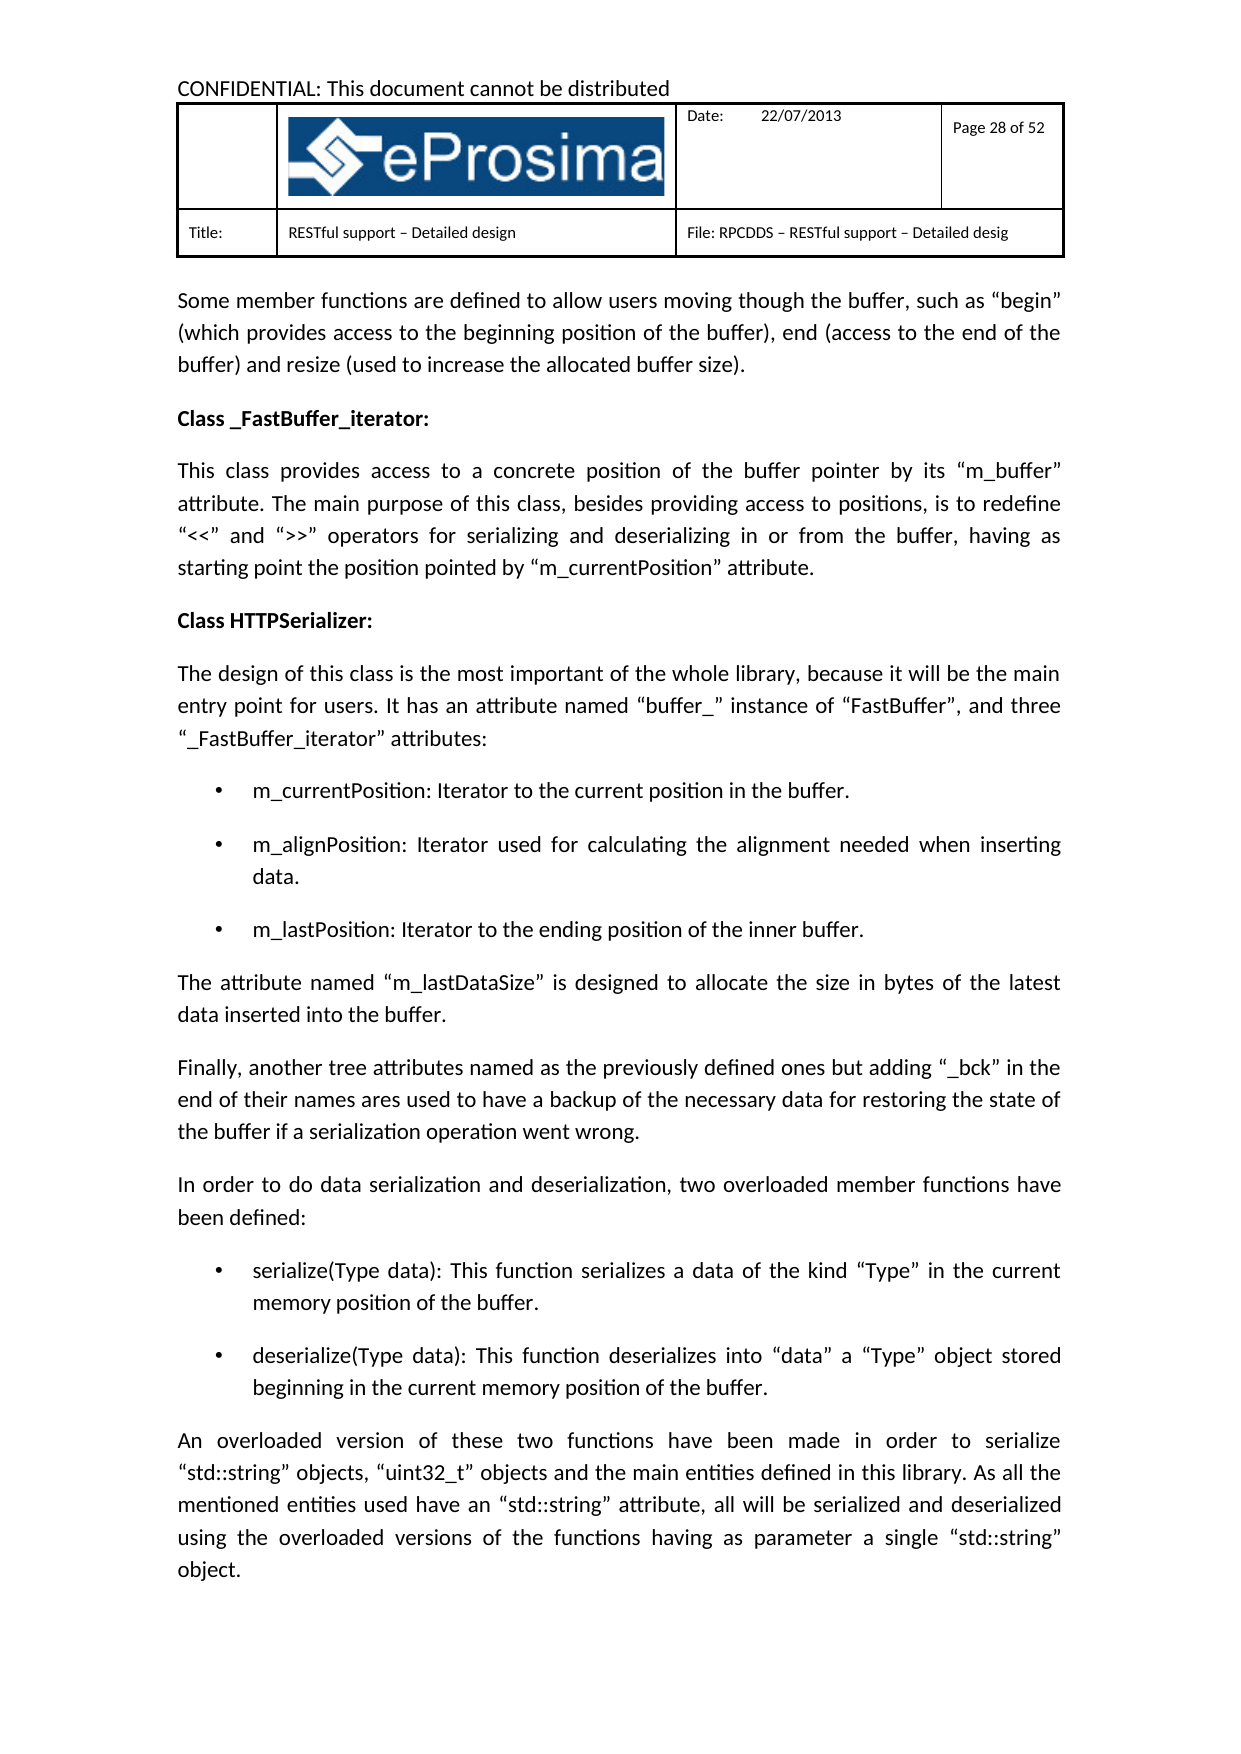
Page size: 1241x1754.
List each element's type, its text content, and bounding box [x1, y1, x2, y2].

list m_lastPosition: Iterator to the ending position of the inner buffer. [215, 915, 1063, 943]
list deserialize(Type data): This function deserializes into “data” a “Type” object stored beginning in the current memory position of the buffer. [215, 1341, 1063, 1401]
list m_alignPosition: Iterator used for calculating the alignment needed when inserting data. [215, 830, 1063, 890]
text This class provides access to a concrete position of the buffer pointer by its “m_buffer” attribute. The main purpose of this class, besides providing access to positions, is to redefine “<<” and “>>” operators for serializing and deserializing in or from the buffer, having as starting point the position pointed by “m_currentPosition” attribute. [177, 457, 1063, 581]
list serialize(Type data): This function serializes a data of the kind “Type” in the current memory position of the buffer. [215, 1256, 1063, 1316]
text Some member functions are defined to allow users moving though the buffer, such as “begin” (which provides access to the beginning position of the buffer), end (access to the end of the buffer) and resize (used to increase the allocated buffer size). [177, 286, 1063, 379]
text In order to do data serialization and deserialization, two overloaded member functions have been defined: [177, 1171, 1063, 1231]
list m_currentPosition: Iterator to the current position in the buffer. [215, 777, 1063, 805]
text The attribute named “m_lastDataSize” is designed to allocate the size in bytes of the latest data inserted into the buffer. [177, 968, 1063, 1028]
text An overloaded version of these two functions have been made in order to serialize “std::string” objects, “uint32_t” objects and the main entities defined in this library. As all the mentioned entities used have an “std::string” attribute, all will be serialized and deserialized using the overloaded versions of the functions having as parameter a single “std::string” object. [177, 1426, 1063, 1583]
text Finally, another tree attributes named as the previously defined ones but adding “_bck” in the end of their names ares used to have a backup of the necessary data for restoring the state of the buffer if a serialization operation went wrong. [177, 1053, 1063, 1146]
text The design of this class is the most important of the whole library, because it will be the main entry point for users. It has an attribute named “buffer_” instance of “FastBuffer”, and three “_FastBuffer_iterator” attributes: [177, 659, 1063, 752]
text Class _FastBuffer_iterator: [177, 404, 1063, 432]
picture [288, 117, 665, 196]
text Class HTTPSerializer: [177, 606, 1063, 634]
